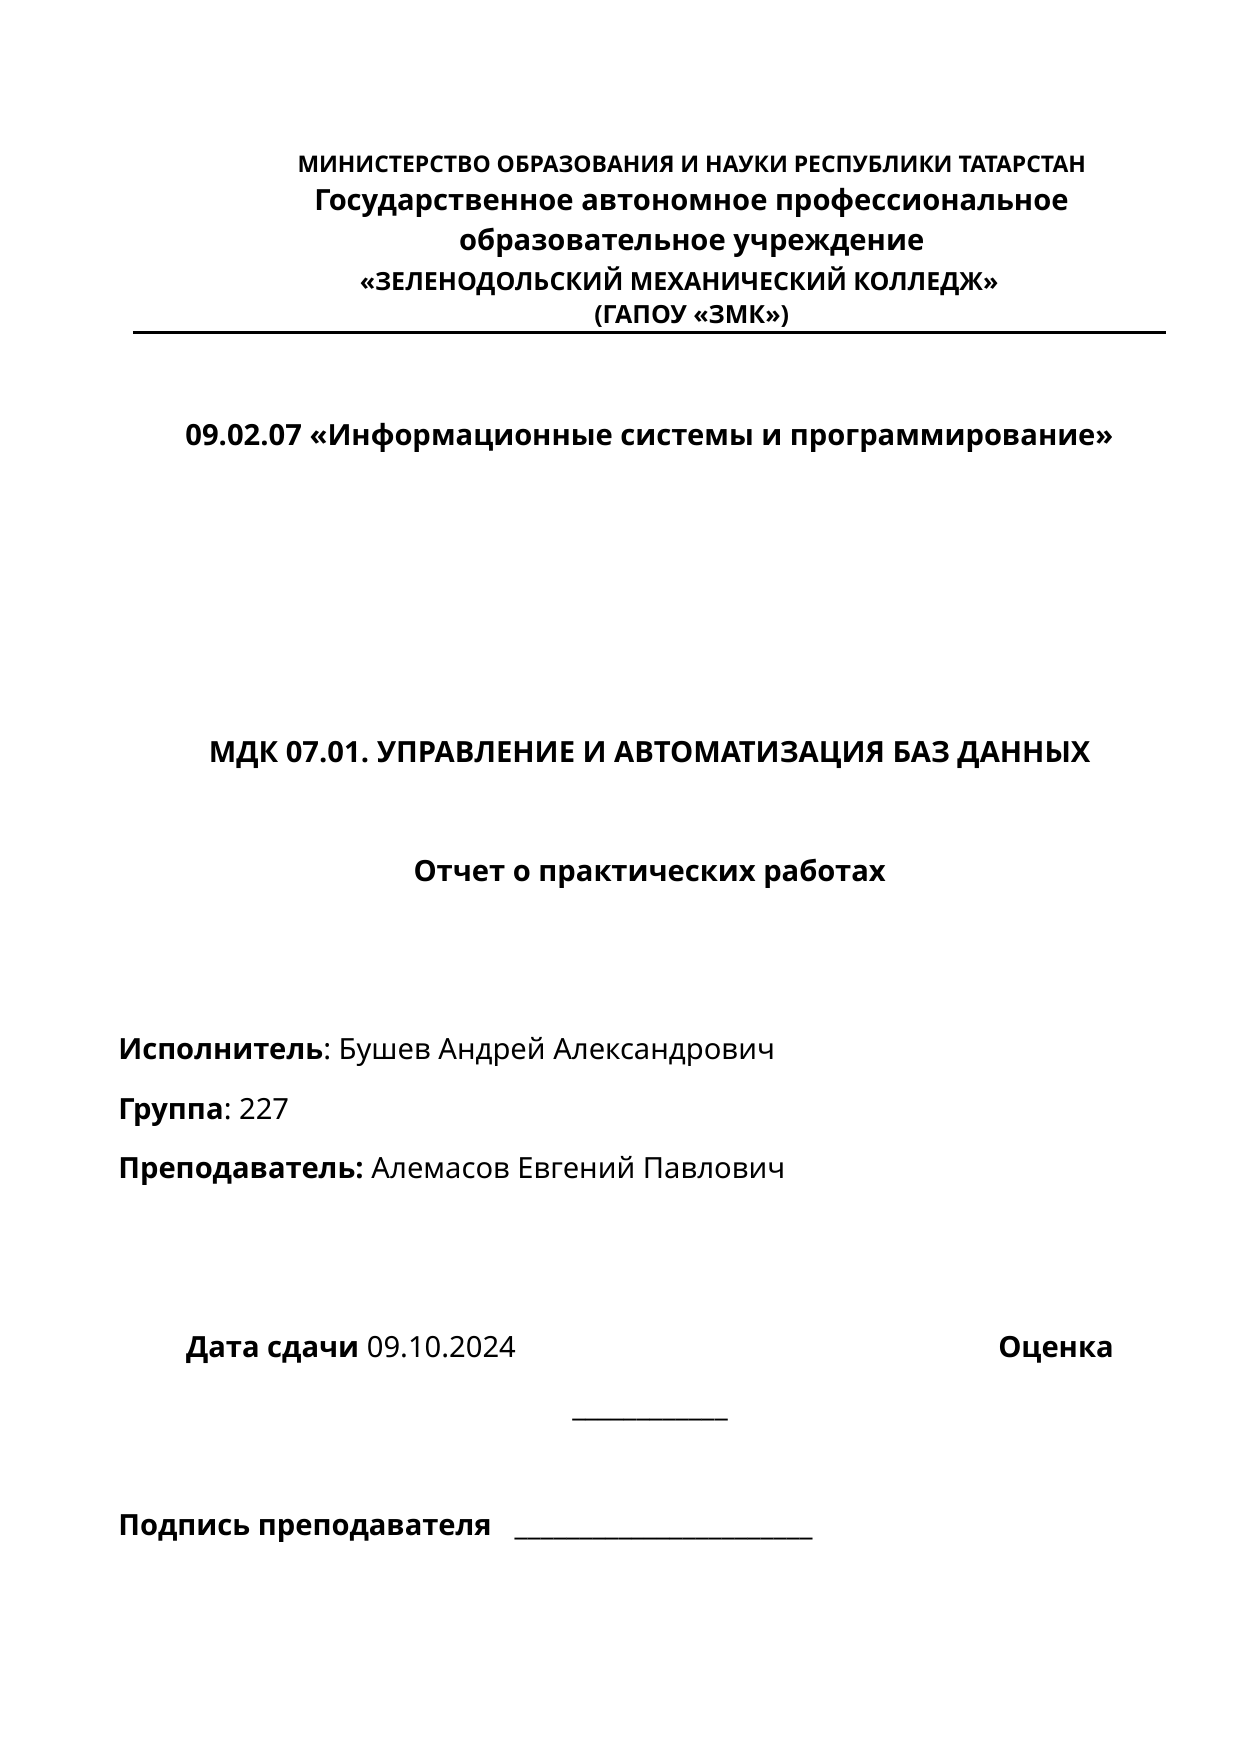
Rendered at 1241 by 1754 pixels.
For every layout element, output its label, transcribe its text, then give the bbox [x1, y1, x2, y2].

text 09.02.07 «Информационные системы и программирование» [118, 414, 1181, 453]
text Преподаватель: Алемасов Евгений Павлович [118, 1147, 1181, 1187]
table_header МИНИСТЕРСТВО ОБРАЗОВАНИЯ И НАУКИ РЕСПУБЛИКИ ТАТАРСТАН Государственное автономное профессиональное образовательное учреждение «ЗЕЛЕНОДОЛЬСКИЙ МЕХАНИЧЕСКИЙ КОЛЛЕДЖ» (ГАПОУ «ЗМК») [217, 148, 1166, 331]
text Группа: 227 [118, 1088, 1181, 1128]
text Исполнитель: Бушев Андрей Александрович [118, 1028, 1181, 1068]
table_header [133, 148, 217, 331]
text Подпись преподавателя _______________________ [118, 1504, 1181, 1544]
text Отчет о практических работах [118, 850, 1181, 890]
subtitle МДК 07.01. УПРАВЛЕНИЕ И АВТОМАТИЗАЦИЯ БАЗ ДАННЫХ [118, 731, 1181, 771]
text Дата сдачи 09.10.2024 Оценка ____________ [118, 1326, 1181, 1425]
